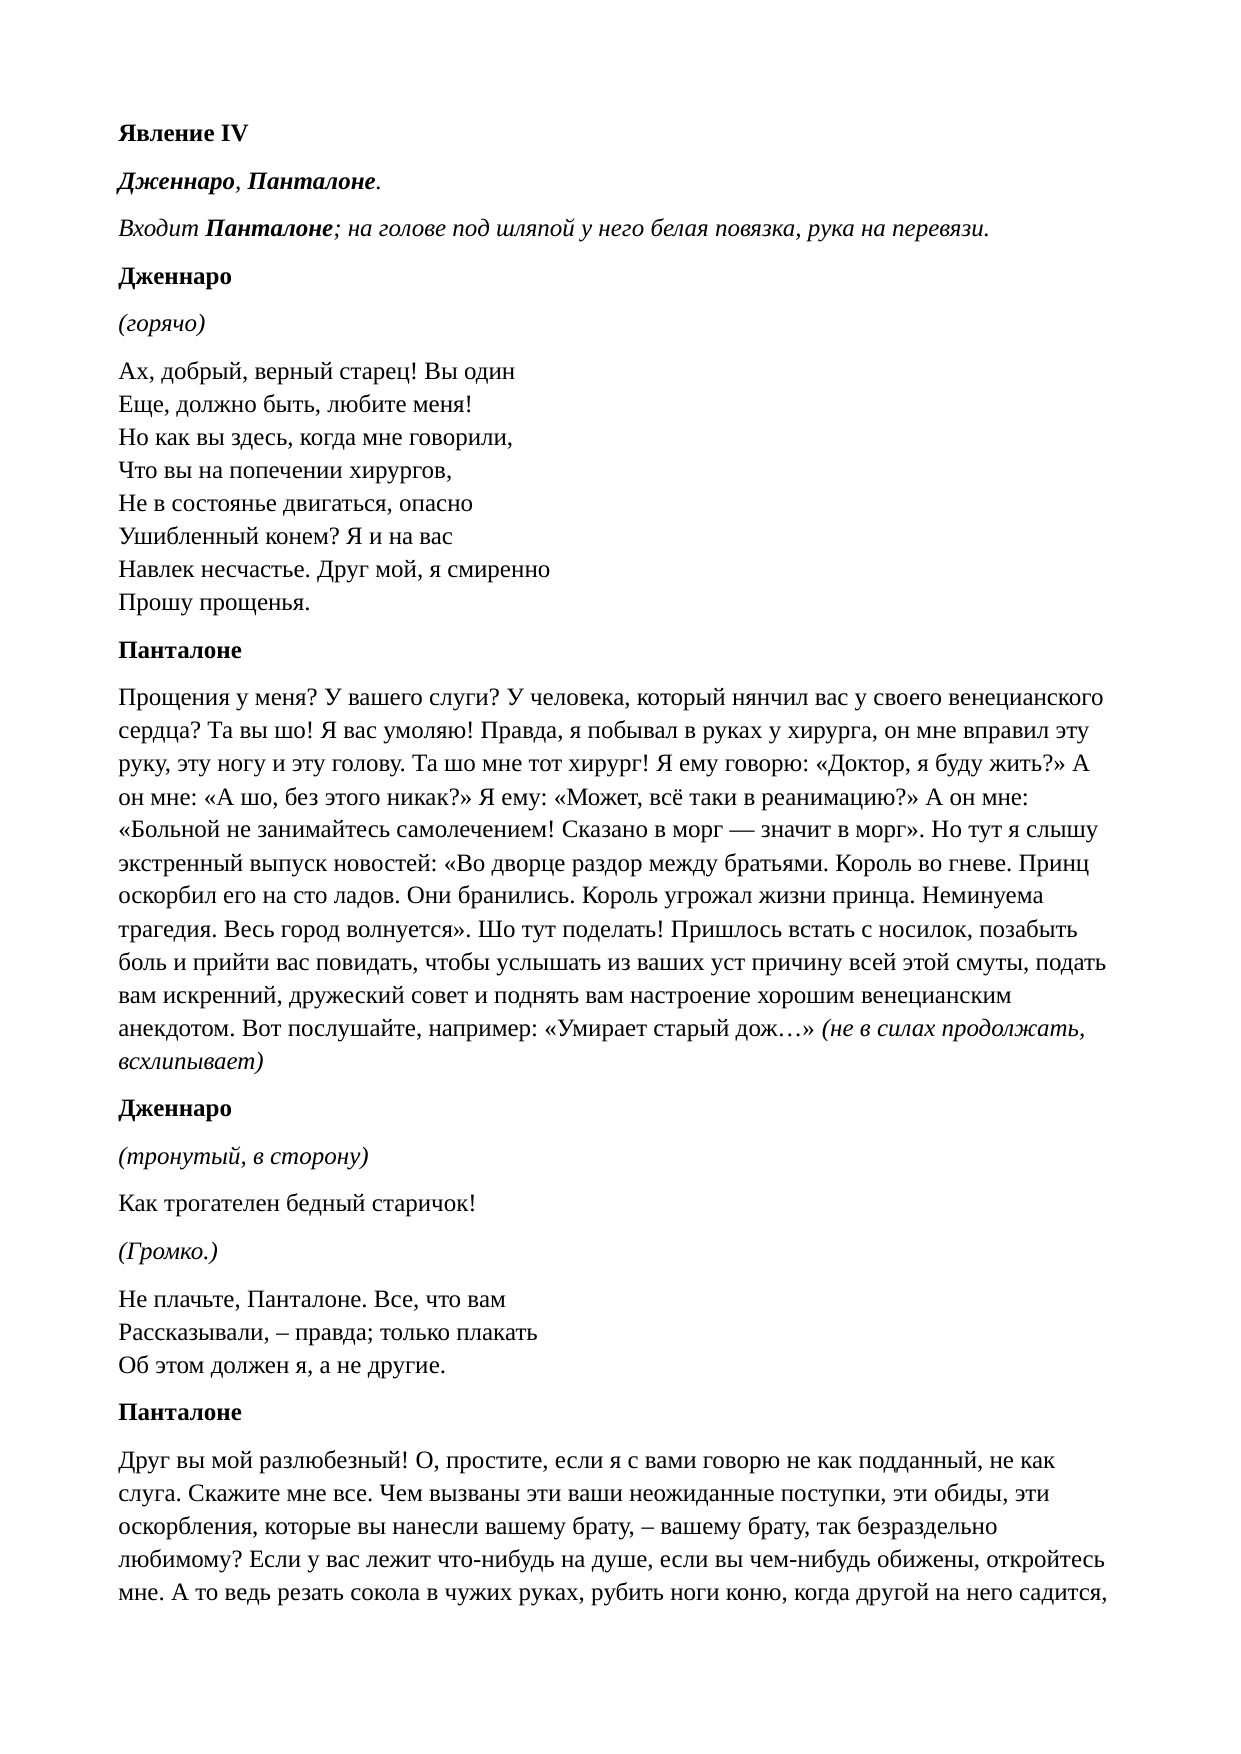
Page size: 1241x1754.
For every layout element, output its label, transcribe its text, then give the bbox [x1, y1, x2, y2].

text Что вы на попечении хирургов, [118, 455, 1122, 484]
text Панталоне [118, 1397, 1122, 1426]
text Еще, должно быть, любите меня! [118, 389, 1122, 418]
text (Громко.) [118, 1236, 1122, 1265]
text Входит Панталоне; на голове под шляпой у него белая повязка, рука на перевязи. [118, 213, 1122, 242]
text Как трогателен бедный старичок! [118, 1188, 1122, 1217]
text Но как вы здесь, когда мне говорили, [118, 422, 1122, 451]
text (тронутый, в сторону) [118, 1141, 1122, 1170]
text Ушибленный конем? Я и на вас [118, 521, 1122, 550]
text Дженнаро, Панталоне. [118, 166, 1122, 194]
text Не плачьте, Панталоне. Все, что вам [118, 1284, 1122, 1312]
text Прощения у меня? У вашего слуги? У человека, который нянчил вас у своего венецианского сердца? Та вы шо! Я вас умоляю! Правда, я побывал в руках у хирурга, он мне вправил эту руку, эту ногу и эту голову. Та шо мне тот хирург! Я ему говорю: «Доктор, я буду жить?» А он мне: «А шо, без этого никак?» Я ему: «Может, всё таки в реанимацию?» А он мне: «Больной не занимайтесь самолечением! Сказано в морг — значит в морг». Но тут я слышу экстренный выпуск новостей: «Во дворце раздор между братьями. Король во гневе. Принц оскорбил его на сто ладов. Они бранились. Король угрожал жизни принца. Неминуема трагедия. Весь город волнуется». Шо тут поделать! Пришлось встать с носилок, позабыть боль и прийти вас повидать, чтобы услышать из ваших уст причину всей этой смуты, подать вам искренний, дружеский совет и поднять вам настроение хорошим венецианским анекдотом. Вот послушайте, например: «Умирает старый дож…» (не в силах продолжать, всхлипывает) [118, 682, 1122, 1074]
text Прошу прощенья. [118, 587, 1122, 616]
text Навлек несчастье. Друг мой, я смиренно [118, 554, 1122, 583]
text Друг вы мой разлюбезный! О, простите, если я с вами говорю не как подданный, не как слуга. Скажите мне все. Чем вызваны эти ваши неожиданные поступки, эти обиды, эти оскорбления, которые вы нанесли вашему брату, – вашему брату, так безраздельно любимому? Если у вас лежит что-нибудь на душе, если вы чем-нибудь обижены, откройтесь мне. А то ведь резать сокола в чужих руках, рубить ноги коню, когда другой на него садится, [118, 1445, 1122, 1606]
text Панталоне [118, 635, 1122, 664]
text Об этом должен я, а не другие. [118, 1350, 1122, 1378]
text Явление IV [118, 118, 1122, 147]
text Ах, добрый, верный старец! Вы один [118, 356, 1122, 385]
text Дженнаро [118, 1093, 1122, 1122]
text Рассказывали, – правда; только плакать [118, 1317, 1122, 1346]
text (горячо) [118, 308, 1122, 337]
text Дженнаро [118, 261, 1122, 290]
text Не в состоянье двигаться, опасно [118, 488, 1122, 517]
